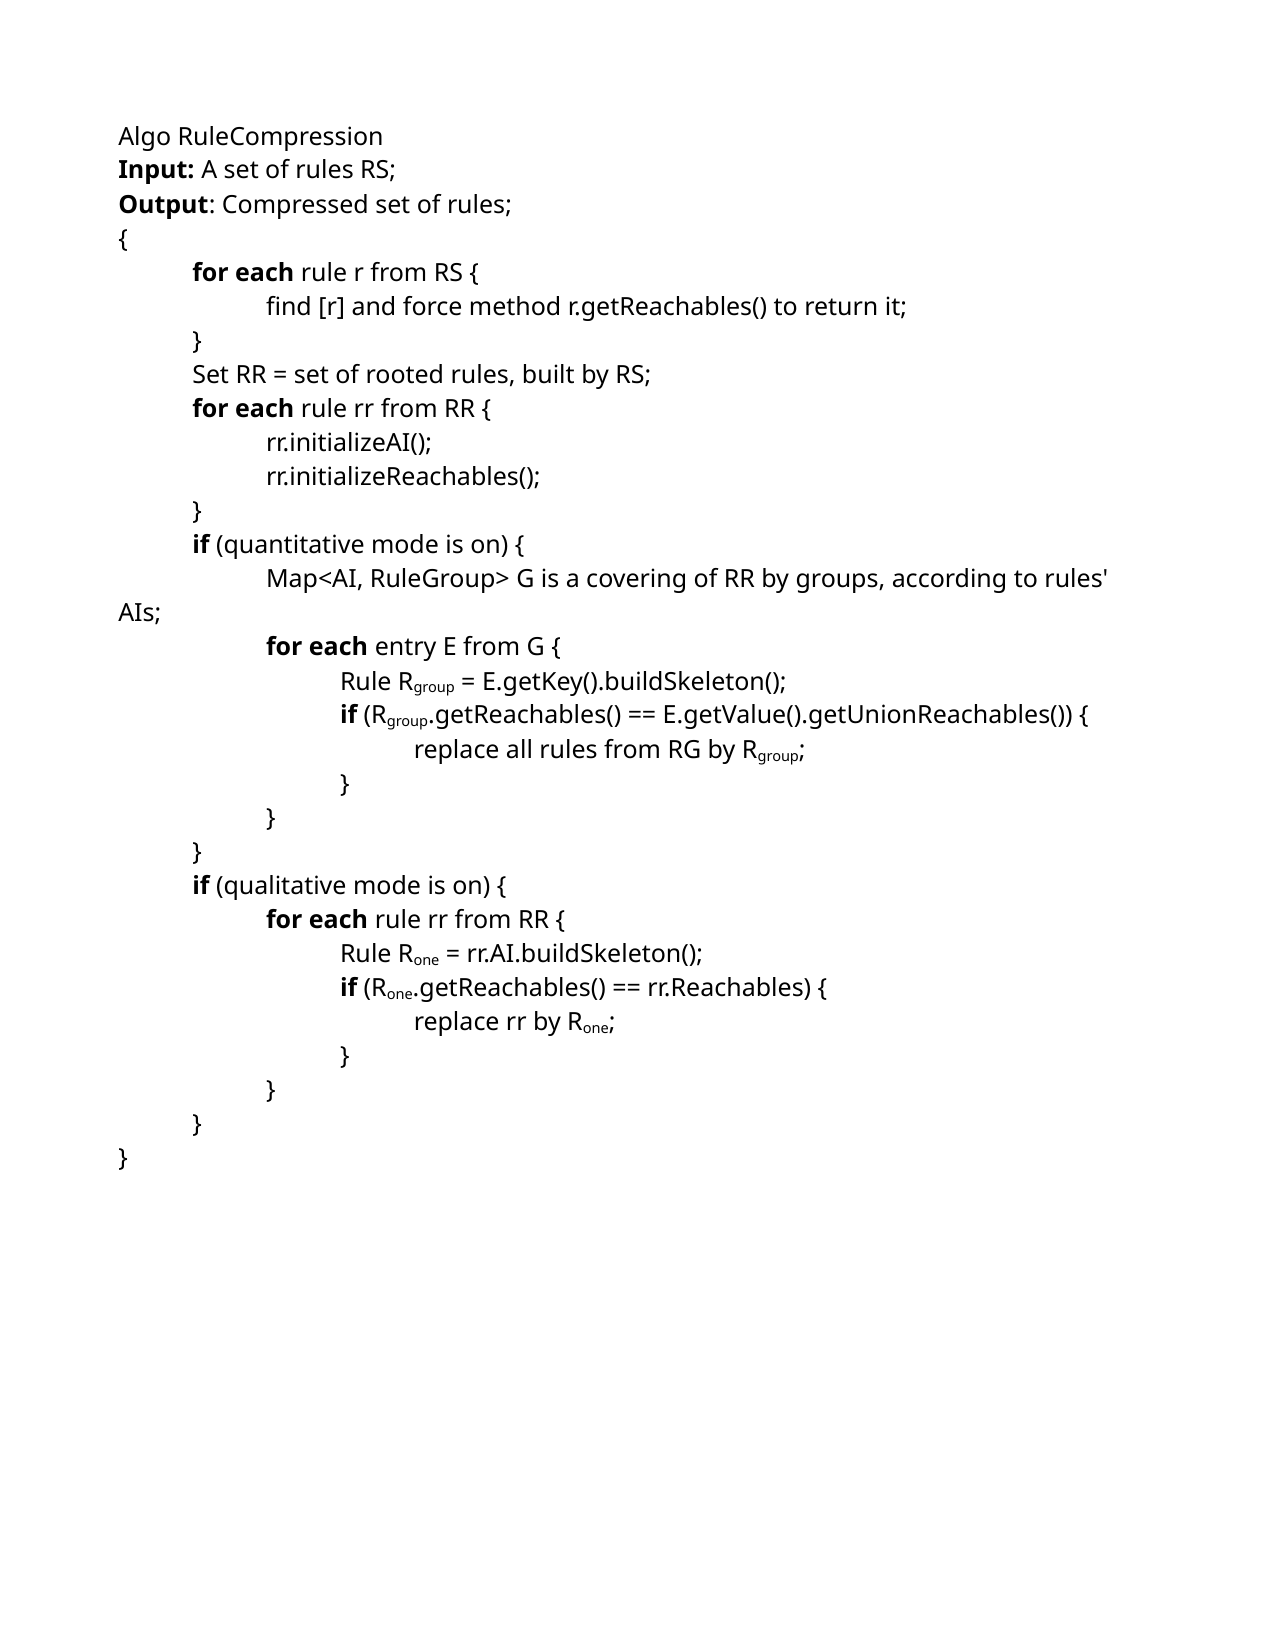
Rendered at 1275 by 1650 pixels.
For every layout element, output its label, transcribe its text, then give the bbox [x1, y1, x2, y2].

text } [118, 1038, 1157, 1072]
text rr.initializeReachables(); [118, 459, 1157, 493]
text } [118, 1106, 1157, 1140]
text Set RR = set of rooted rules, built by RS; [118, 357, 1157, 391]
text if (quantitative mode is on) { [118, 527, 1157, 561]
text } [118, 493, 1157, 527]
text for each rule rr from RR { [118, 391, 1157, 425]
text } [118, 799, 1157, 833]
text if (Rgroup.getReachables() == E.getValue().getUnionReachables()) { [118, 697, 1157, 731]
text Rule Rone = rr.AI.buildSkeleton(); [118, 936, 1157, 970]
text Rule Rgroup = E.getKey().buildSkeleton(); [118, 663, 1157, 697]
text Output: Compressed set of rules; [118, 186, 1157, 220]
text if (Rone.getReachables() == rr.Reachables) { [118, 970, 1157, 1004]
text for each rule r from RS { [118, 254, 1157, 288]
text } [118, 765, 1157, 799]
text Input: A set of rules RS; [118, 152, 1157, 186]
text } [118, 1072, 1157, 1106]
text Map<AI, RuleGroup> G is a covering of RR by groups, according to rules' AIs; [118, 561, 1157, 629]
text for each rule rr from RR { [118, 902, 1157, 936]
text rr.initializeAI(); [118, 425, 1157, 459]
text replace rr by Rone; [118, 1004, 1157, 1038]
text } [118, 322, 1157, 357]
text } [118, 833, 1157, 867]
text } [118, 1140, 1157, 1174]
text Algo RuleCompression [118, 118, 1157, 152]
text find [r] and force method r.getReachables() to return it; [118, 288, 1157, 322]
text replace all rules from RG by Rgroup; [118, 731, 1157, 765]
text if (qualitative mode is on) { [118, 867, 1157, 902]
text { [118, 220, 1157, 254]
text for each entry E from G { [118, 629, 1157, 663]
